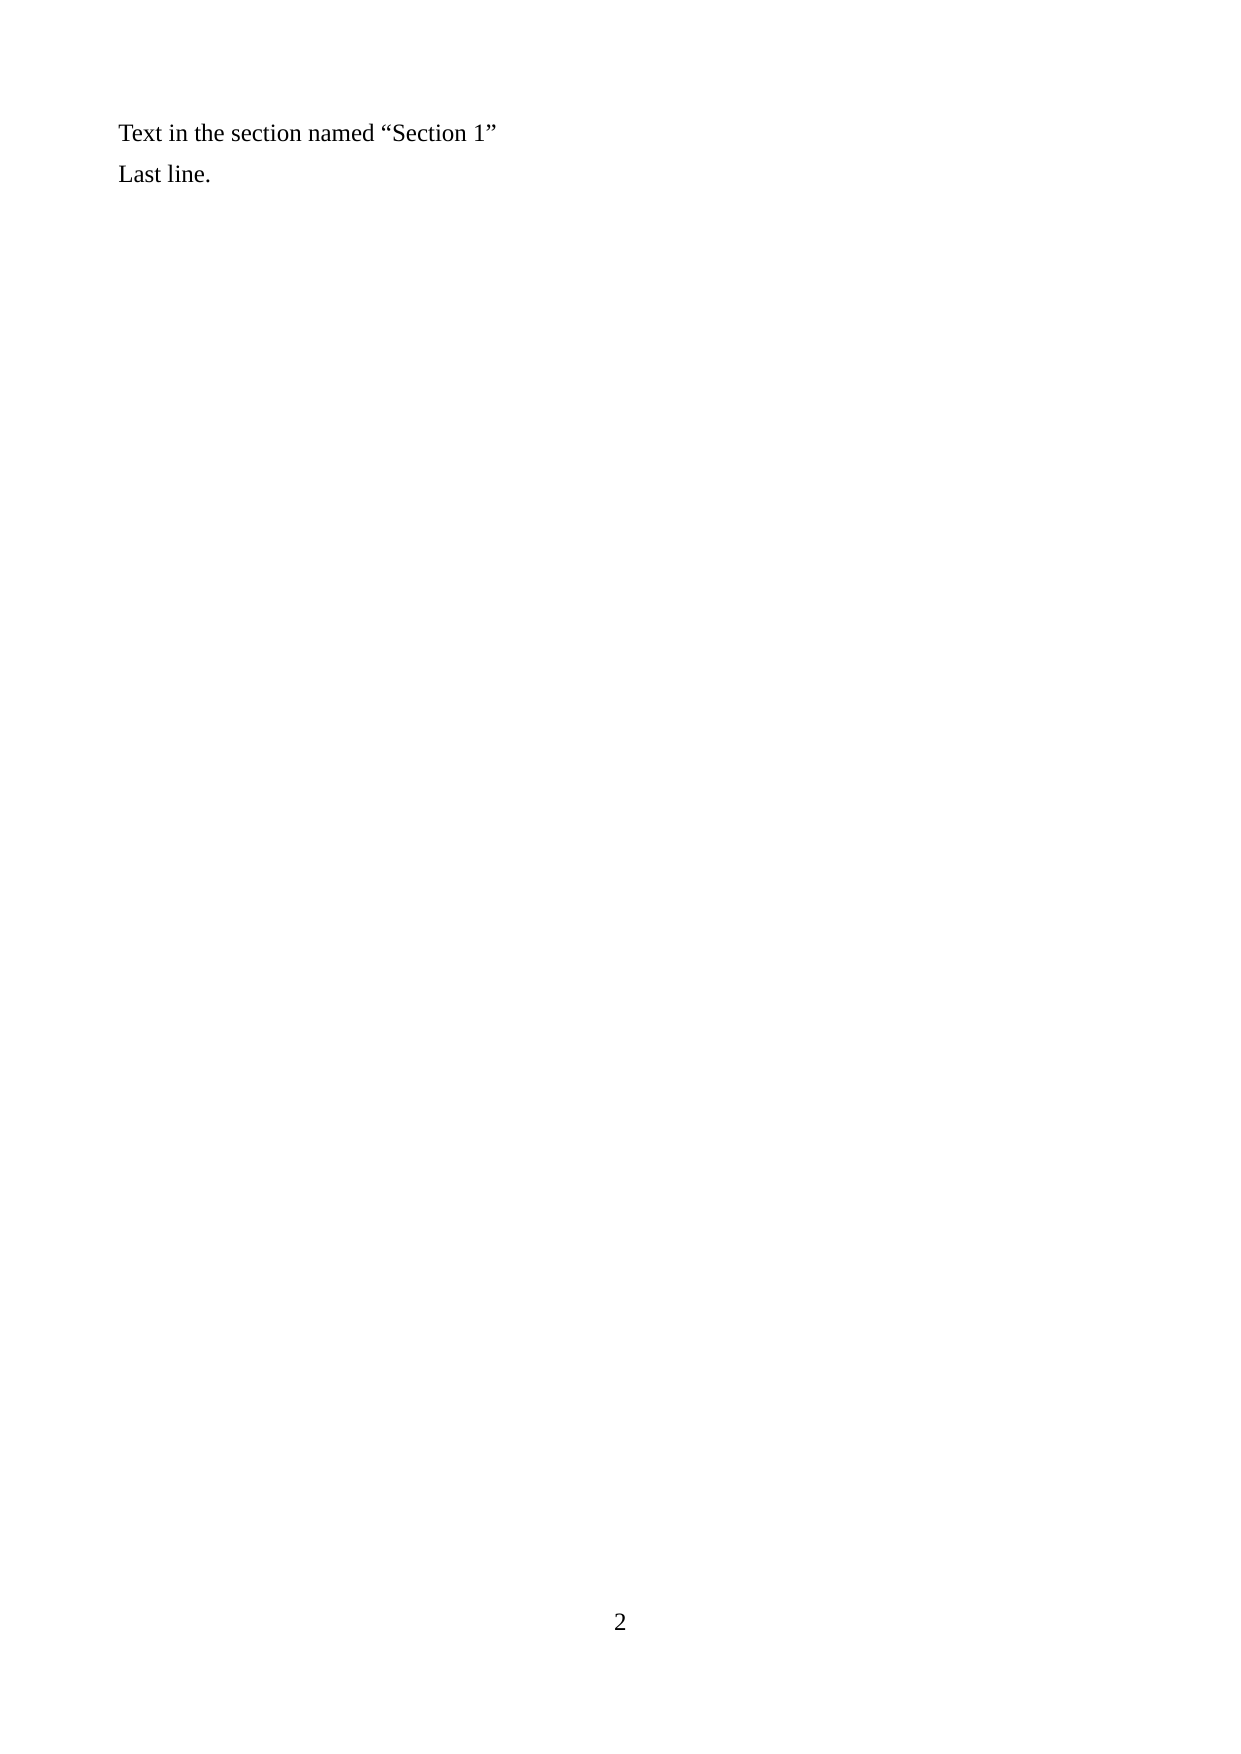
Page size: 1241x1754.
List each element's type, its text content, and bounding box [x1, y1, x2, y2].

text Last line. [118, 159, 1122, 188]
text Text in the section named “Section 1” [118, 118, 1122, 147]
